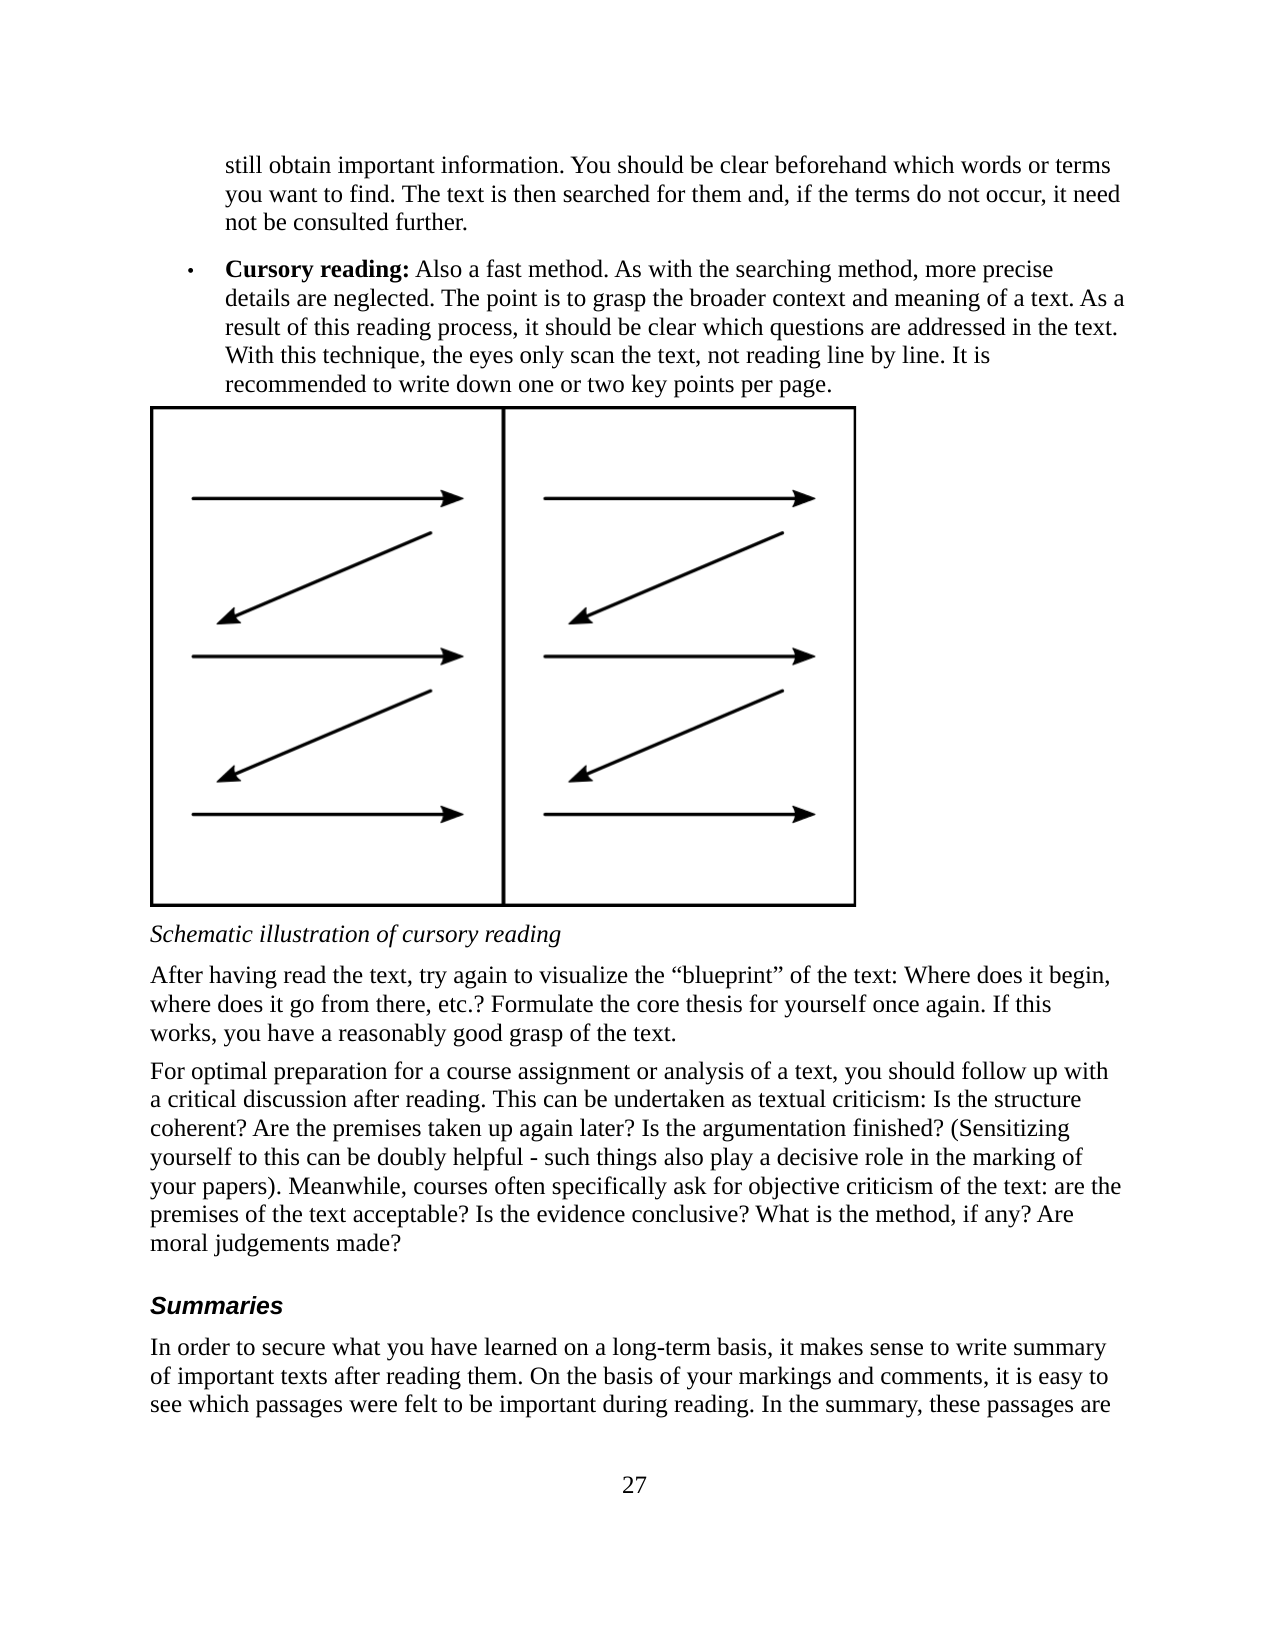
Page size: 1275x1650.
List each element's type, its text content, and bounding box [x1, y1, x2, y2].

text In order to secure what you have learned on a long-term basis, it makes sense to write summary of important texts after reading them. On the basis of your markings and comments, it is easy to see which passages were felt to be important during reading. In the summary, these passages are [150, 1332, 1125, 1418]
list Cursory reading: Also a fast method. As with the searching method, more precise details are neglected. The point is to grasp the broader context and meaning of a text. As a result of this reading process, it should be clear which questions are addressed in the text. With this technique, the eyes only scan the text, not reading line by line. It is recommended to write down one or two key points per page. [187, 254, 1125, 398]
text After having read the text, try again to visualize the “blueprint” of the text: Where does it begin, where does it go from there, etc.? Formulate the core thesis for yourself once again. If this works, you have a reasonably good grasp of the text. [150, 961, 1125, 1047]
text For optimal preparation for a course assignment or analysis of a text, you should follow up with a critical discussion after reading. This can be undertaken as textual criticism: Is the structure coherent? Are the premises taken up again later? Is the argumentation finished? (Sensitizing yourself to this can be doubly helpful - such things also play a decisive role in the marking of your papers). Meanwhile, courses often specifically ask for objective criticism of the text: are the premises of the text acceptable? Is the evidence conclusive? What is the method, if any? Are moral judgements made? [150, 1056, 1125, 1257]
text Schematic illustration of cursory reading [150, 919, 1125, 948]
list still obtain important information. You should be clear beforehand which words or terms you want to find. The text is then searched for them and, if the terms do not occur, it need not be consulted further. [187, 150, 1125, 236]
picture [150, 406, 857, 907]
subtitle Summaries [150, 1291, 1125, 1319]
